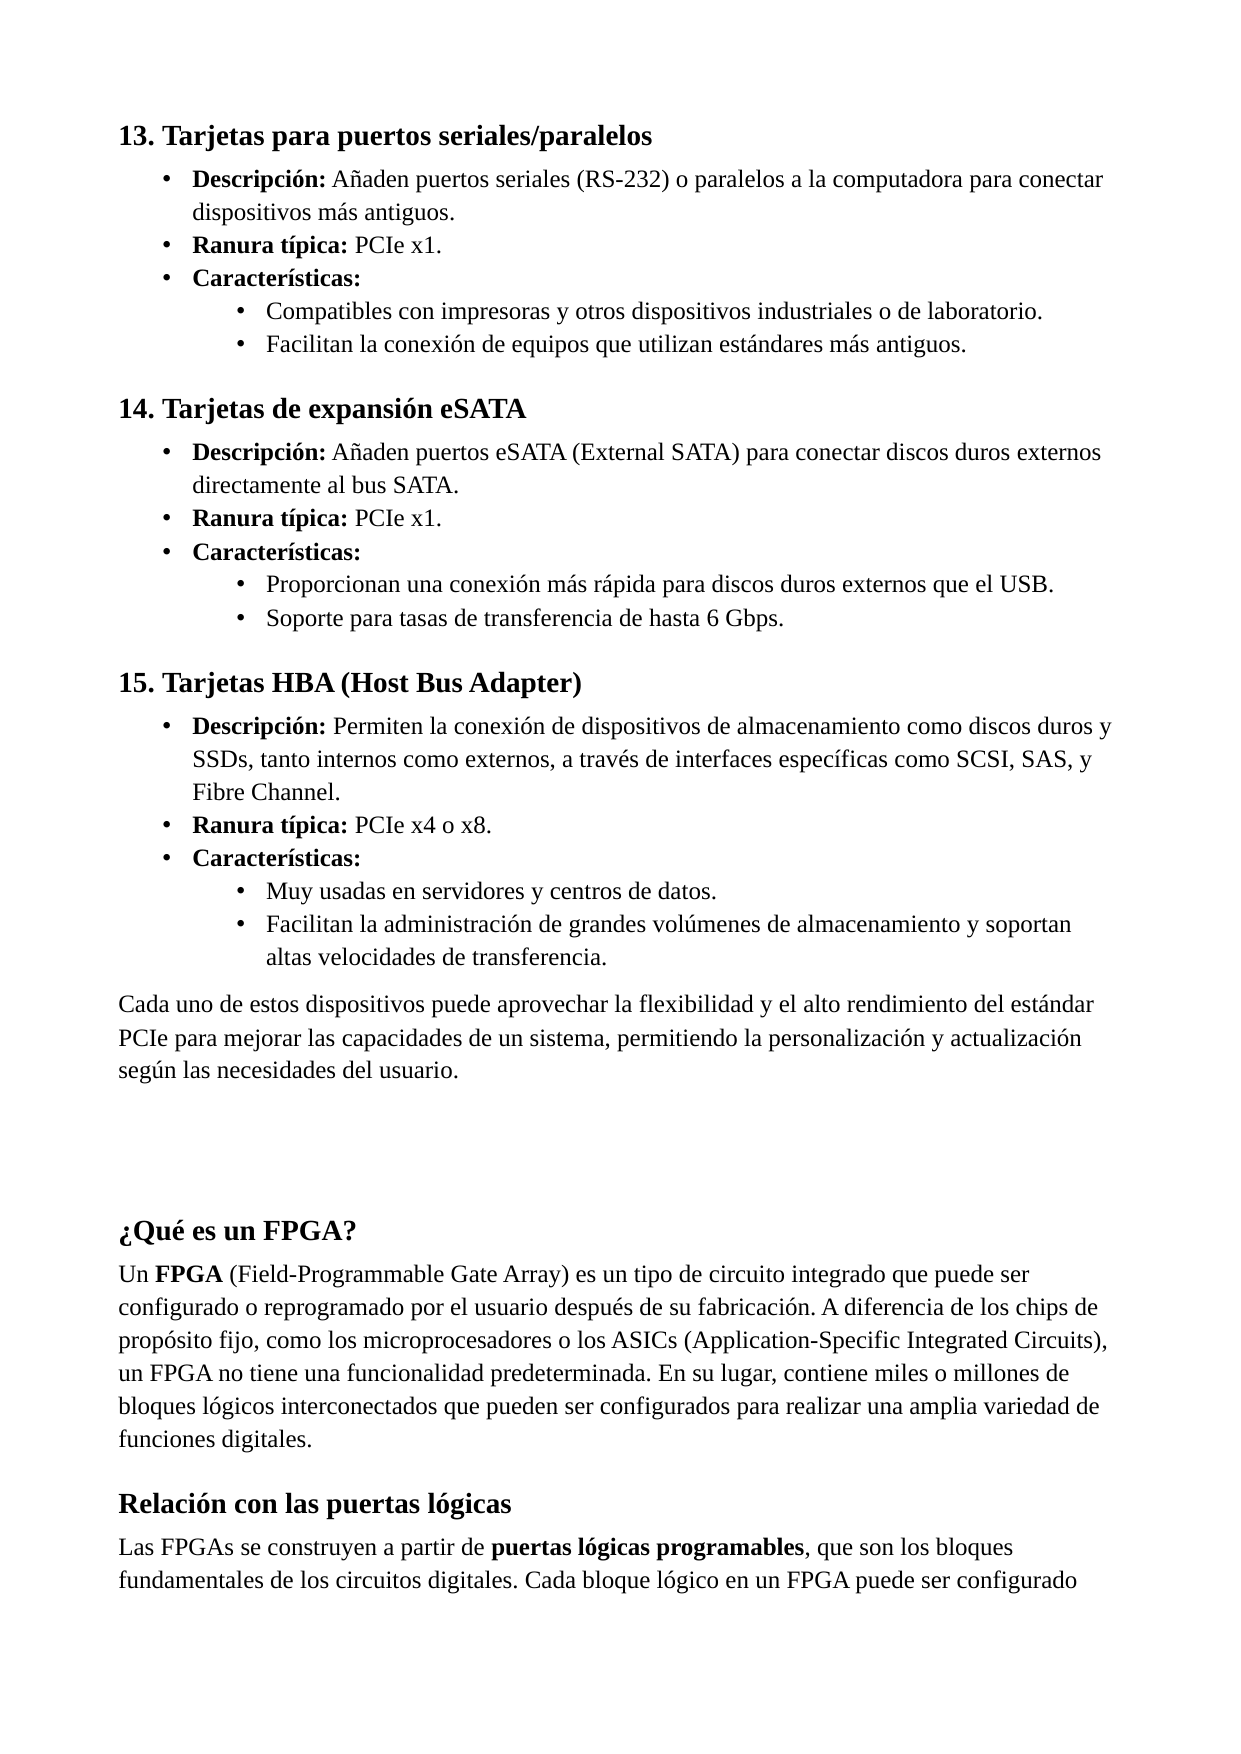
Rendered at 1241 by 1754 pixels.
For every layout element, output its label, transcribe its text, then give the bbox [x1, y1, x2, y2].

list Ranura típica: PCIe x4 o x8. [162, 810, 1122, 839]
subtitle 13. Tarjetas para puertos seriales/paralelos [118, 118, 1122, 152]
list Facilitan la administración de grandes volúmenes de almacenamiento y soportan altas velocidades de transferencia. [236, 909, 1122, 971]
subtitle Relación con las puertas lógicas [118, 1486, 1122, 1520]
list Muy usadas en servidores y centros de datos. [236, 876, 1122, 905]
list Descripción: Añaden puertos eSATA (External SATA) para conectar discos duros externos directamente al bus SATA. [162, 437, 1122, 499]
list Proporcionan una conexión más rápida para discos duros externos que el USB. [236, 569, 1122, 598]
text Las FPGAs se construyen a partir de puertas lógicas programables, que son los bloques fundamentales de los circuitos digitales. Cada bloque lógico en un FPGA puede ser configurado [118, 1532, 1122, 1594]
list Ranura típica: PCIe x1. [162, 503, 1122, 532]
list Descripción: Añaden puertos seriales (RS-232) o paralelos a la computadora para conectar dispositivos más antiguos. [162, 164, 1122, 226]
list Descripción: Permiten la conexión de dispositivos de almacenamiento como discos duros y SSDs, tanto internos como externos, a través de interfaces específicas como SCSI, SAS, y Fibre Channel. [162, 711, 1122, 806]
subtitle 14. Tarjetas de expansión eSATA [118, 391, 1122, 425]
list Soporte para tasas de transferencia de hasta 6 Gbps. [236, 603, 1122, 631]
list Ranura típica: PCIe x1. [162, 230, 1122, 259]
list Características: [162, 843, 1122, 872]
subtitle ¿Qué es un FPGA? [118, 1213, 1122, 1247]
text Un FPGA (Field-Programmable Gate Array) es un tipo de circuito integrado que puede ser configurado o reprogramado por el usuario después de su fabricación. A diferencia de los chips de propósito fijo, como los microprocesadores o los ASICs (Application-Specific Integrated Circuits), un FPGA no tiene una funcionalidad predeterminada. En su lugar, contiene miles o millones de bloques lógicos interconectados que pueden ser configurados para realizar una amplia variedad de funciones digitales. [118, 1259, 1122, 1453]
subtitle 15. Tarjetas HBA (Host Bus Adapter) [118, 665, 1122, 698]
list Compatibles con impresoras y otros dispositivos industriales o de laboratorio. [236, 296, 1122, 325]
text Cada uno de estos dispositivos puede aprovechar la flexibilidad y el alto rendimiento del estándar PCIe para mejorar las capacidades de un sistema, permitiendo la personalización y actualización según las necesidades del usuario. [118, 989, 1122, 1084]
list Características: [162, 263, 1122, 292]
list Características: [162, 537, 1122, 565]
list Facilitan la conexión de equipos que utilizan estándares más antiguos. [236, 329, 1122, 358]
